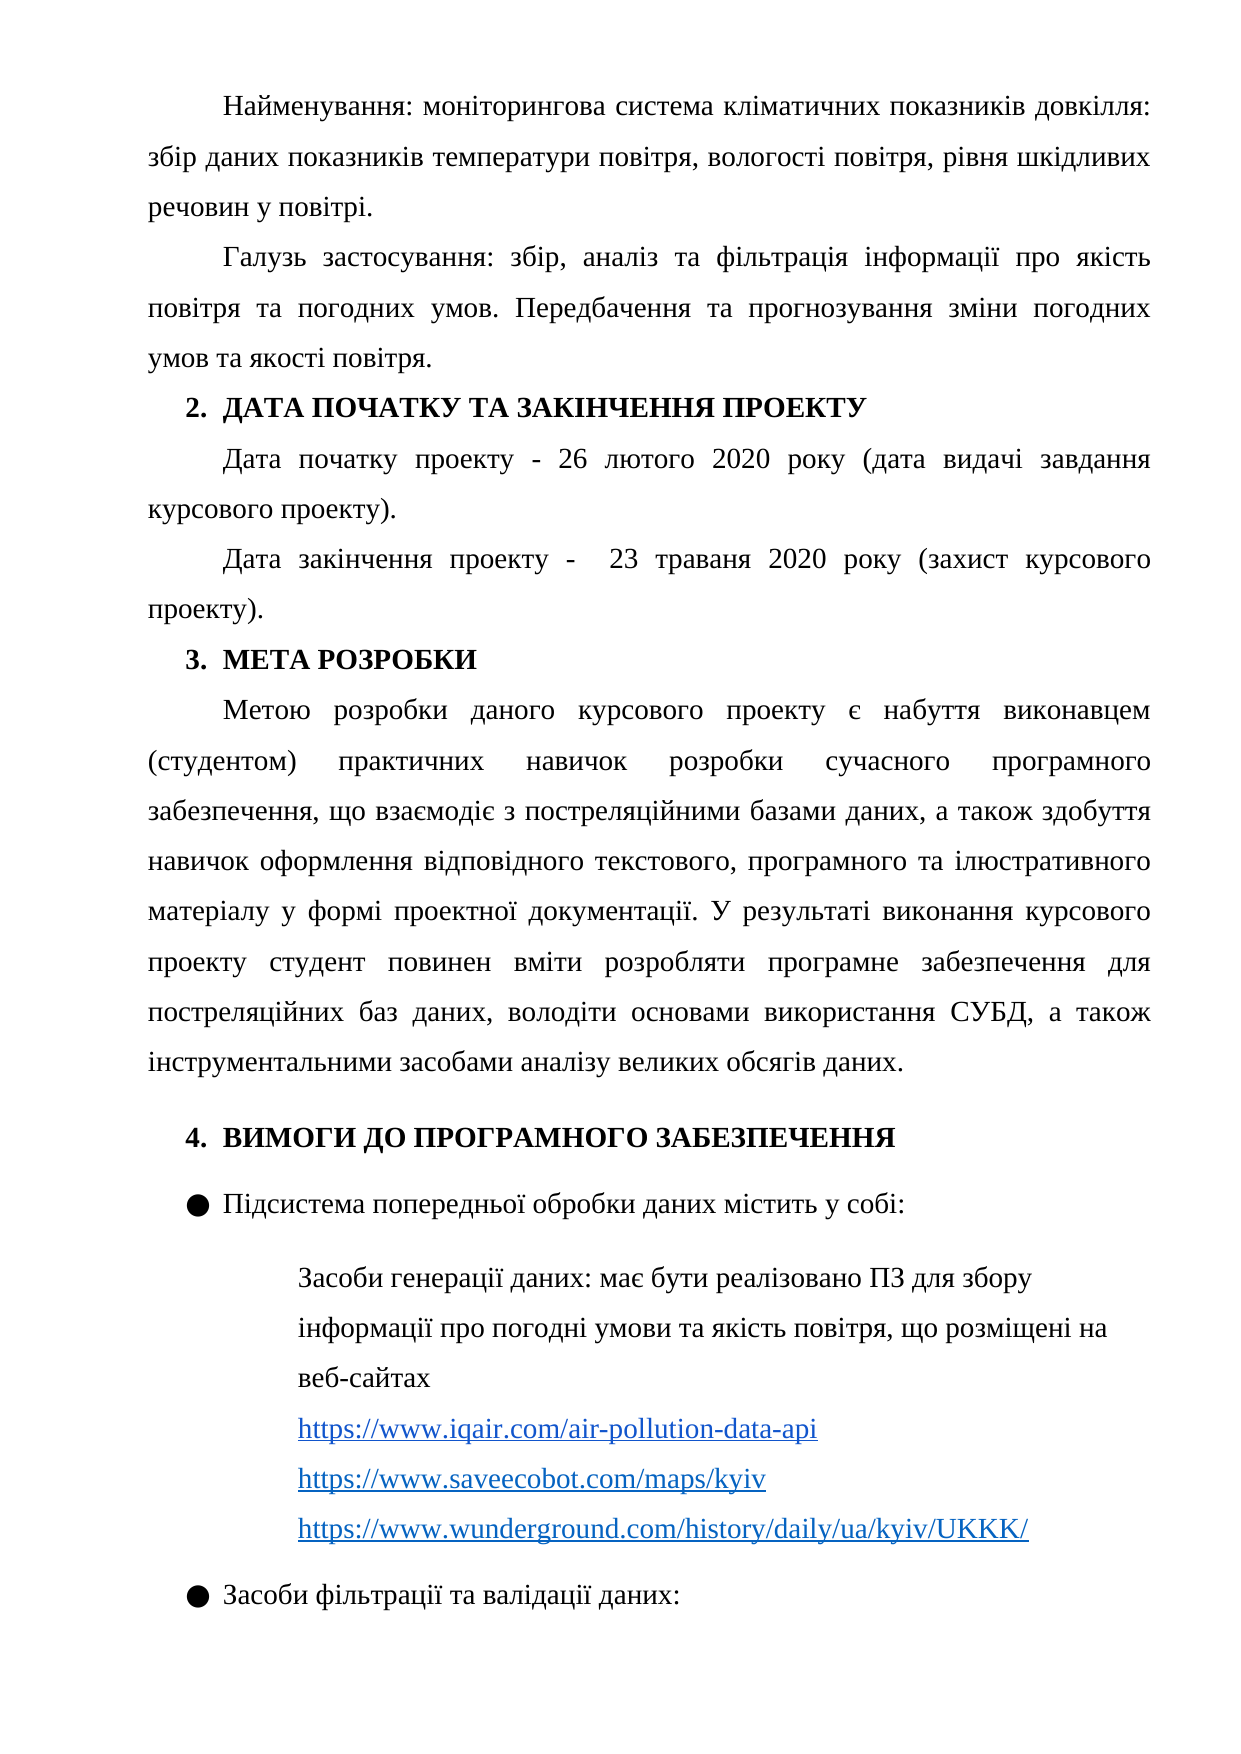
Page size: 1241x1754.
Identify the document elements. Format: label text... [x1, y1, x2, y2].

text Найменування: моніторингова система кліматичних показників довкілля: збір даних показників температури повітря, вологості повітря, рівня шкідливих речовин у повітрі. [148, 88, 1152, 223]
list Засоби фільтрації та валідації даних: [185, 1562, 1152, 1621]
text Метою розробки даного курсового проекту є набуття виконавцем (студентом) практичних навичок розробки сучасного програмного забезпечення, що взаємодіє з постреляційними базами даних, а також здобуття навичок оформлення відповідного текстового, програмного та ілюстративного матеріалу у формі проектної документації. У результаті виконання курсового проекту студент повинен вміти розробляти програмне забезпечення для постреляційних баз даних, володіти основами використання СУБД, а також інструментальними засобами аналізу великих обсягів даних. [148, 692, 1152, 1078]
text Галузь застосування: збір, аналіз та фільтрація інформації про якість повітря та погодних умов. Передбачення та прогнозування зміни погодних умов та якості повітря. [148, 239, 1152, 374]
text Дата початку проекту - 26 лютого 2020 року (дата видачі завдання курсового проекту). [148, 441, 1152, 524]
text Дата закінчення проекту - 23 траваня 2020 року (захист курсового проекту). [148, 541, 1152, 625]
list МЕТА РОЗРОБКИ [185, 642, 1152, 676]
text https://www.saveecobot.com/maps/kyiv https://www.wunderground.com/history/daily/ua/kyiv/UKKK/ [298, 1461, 1152, 1545]
text Засоби генерації даних: має бути реалізовано ПЗ для збору інформації про погодні умови та якість повітря, що розміщені на веб-сайтах [298, 1260, 1152, 1394]
list ВИМОГИ ДО ПРОГРАМНОГО ЗАБЕЗПЕЧЕННЯ [185, 1120, 1152, 1153]
text https://www.iqair.com/air-pollution-data-api [298, 1411, 1152, 1444]
list Підсистема попередньої обробки даних містить у собі: [185, 1170, 1152, 1230]
list ДАТА ПОЧАТКУ ТА ЗАКІНЧЕННЯ ПРОЕКТУ [185, 390, 1152, 424]
